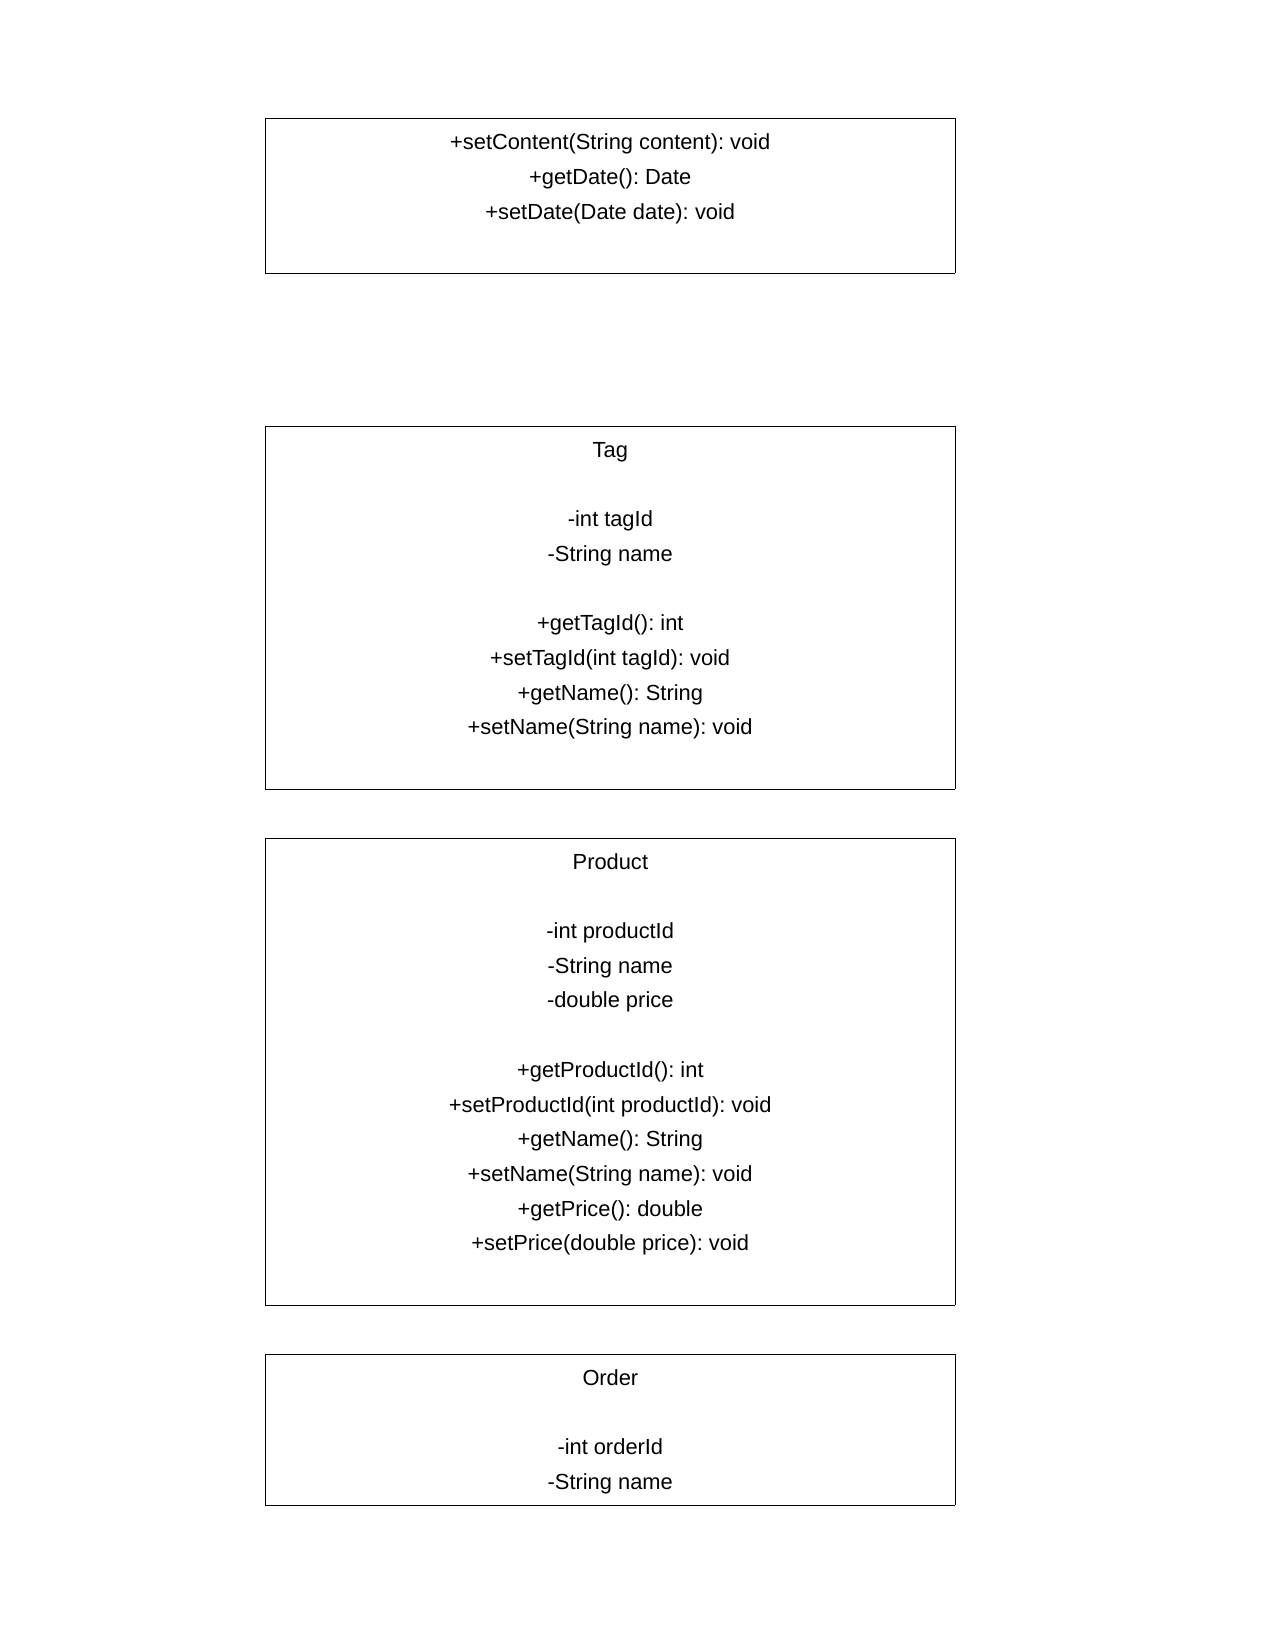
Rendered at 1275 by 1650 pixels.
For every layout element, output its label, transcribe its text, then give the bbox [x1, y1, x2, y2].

table_header Order -int orderId -String name [266, 1355, 955, 1505]
table_header Tag -int tagId -String name +getTagId(): int +setTagId(int tagId): void +getName(): String +setName(String name): void [266, 427, 955, 788]
table_header Product -int productId -String name -double price +getProductId(): int +setProductId(int productId): void +getName(): String +setName(String name): void +getPrice(): double +setPrice(double price): void [266, 839, 955, 1304]
table_header +setContent(String content): void +getDate(): Date +setDate(Date date): void [266, 119, 955, 273]
